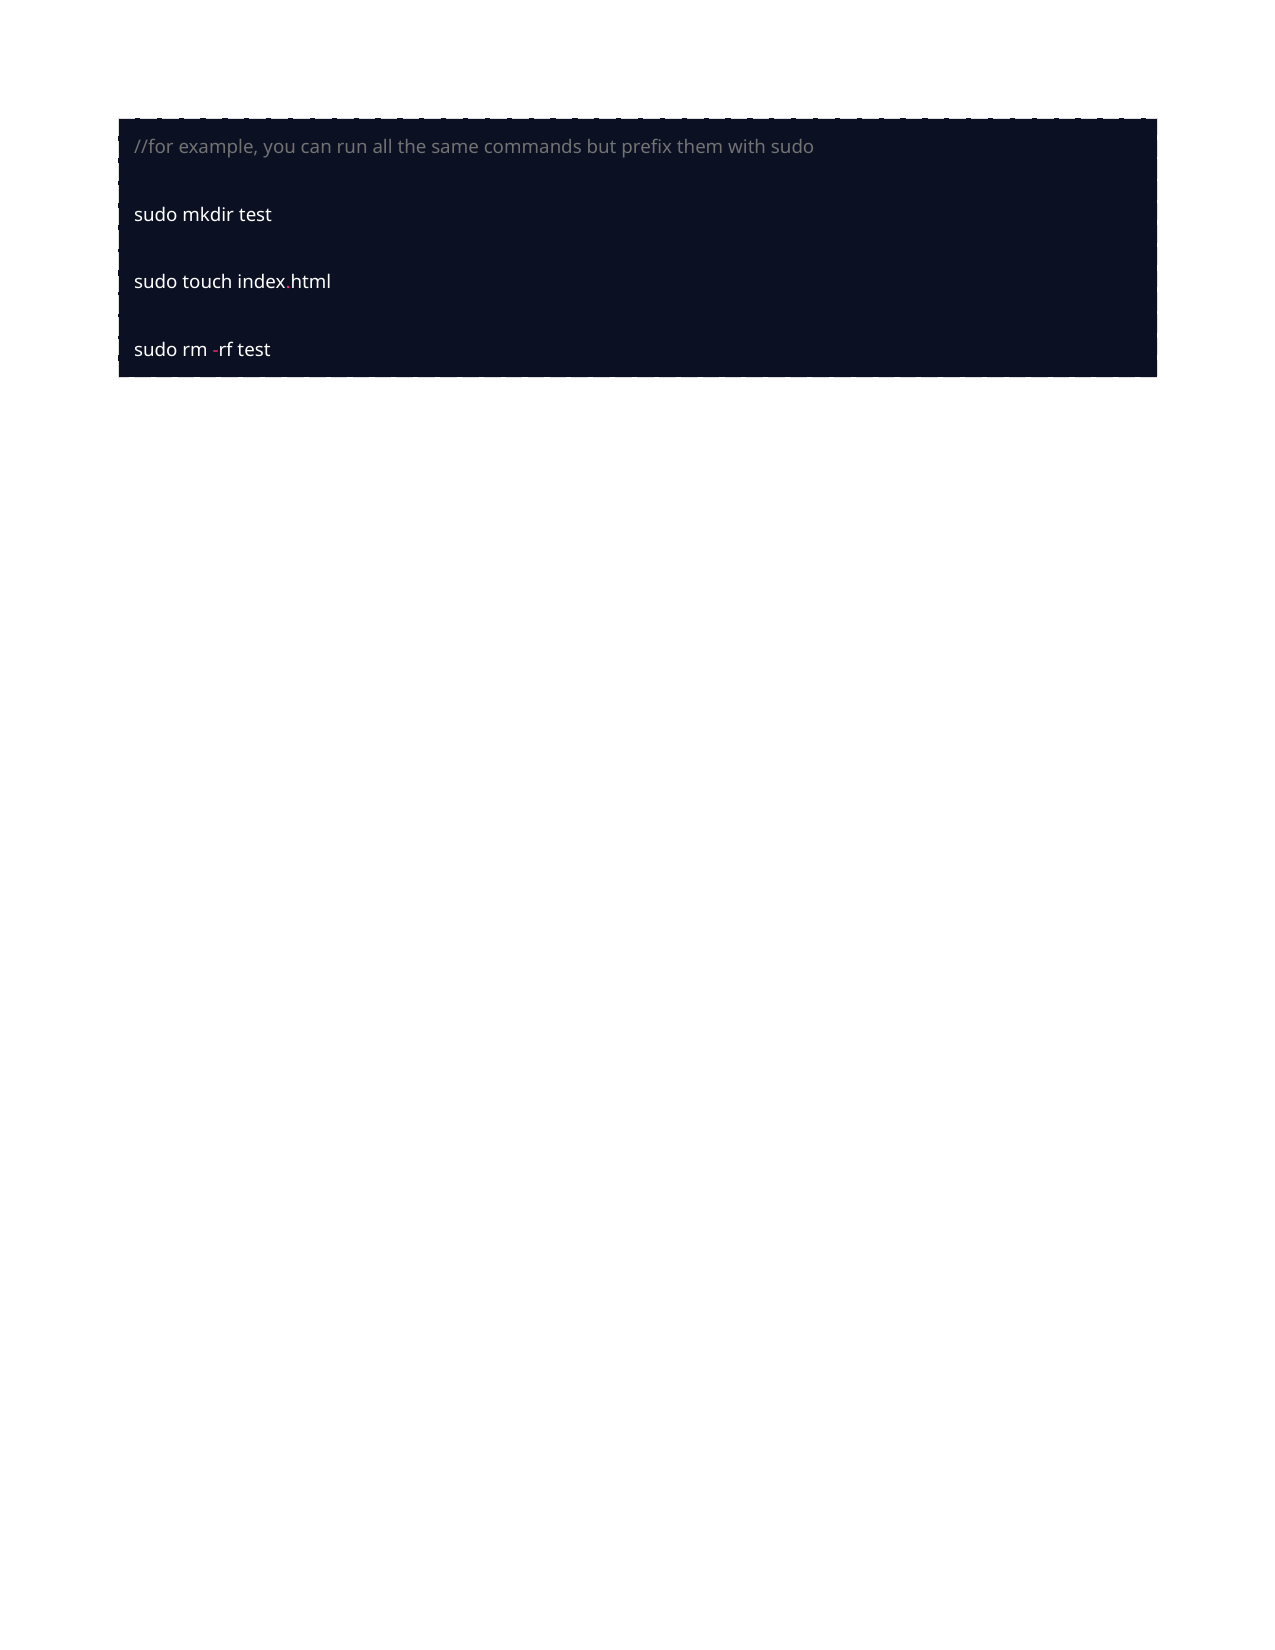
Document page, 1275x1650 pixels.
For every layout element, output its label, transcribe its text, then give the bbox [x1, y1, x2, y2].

text sudo mkdir test [118, 186, 1157, 227]
text //for example, you can run all the same commands but prefix them with sudo [118, 118, 1157, 159]
text sudo rm -rf test [118, 320, 1157, 377]
text sudo touch index.html [118, 253, 1157, 294]
